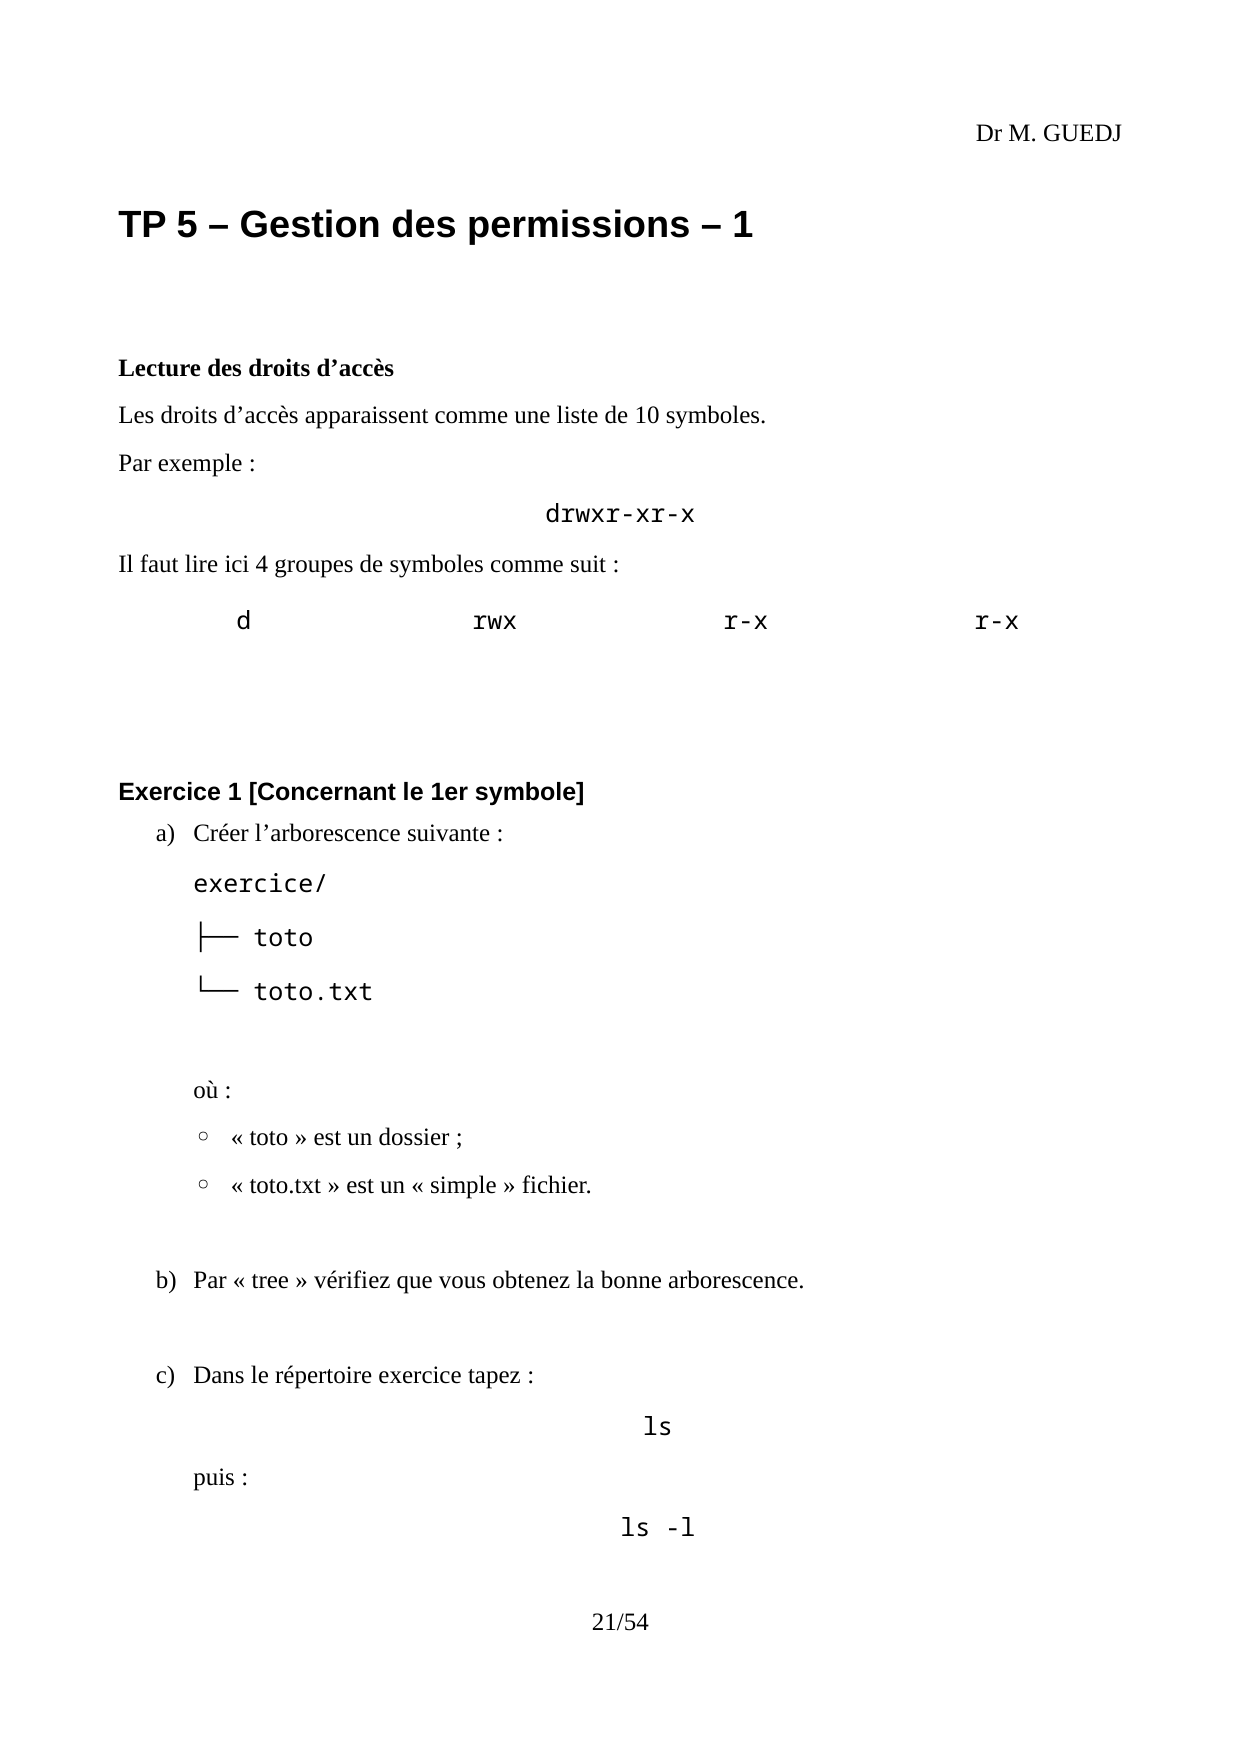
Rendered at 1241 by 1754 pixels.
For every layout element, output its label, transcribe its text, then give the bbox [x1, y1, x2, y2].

text Il faut lire ici 4 groupes de symboles comme suit : [118, 549, 1122, 578]
subtitle TP 5 – Gestion des permissions – 1 [118, 201, 1122, 245]
list « toto » est un dossier ; [193, 1122, 1122, 1151]
list « toto.txt » est un « simple » fichier. [193, 1170, 1122, 1199]
table_header r-x [620, 597, 871, 657]
list puis : [156, 1462, 1122, 1491]
text Exercice 1 [Concernant le 1er symbole] [118, 777, 1122, 806]
list ├── toto [156, 920, 1122, 954]
list └── toto.txt [156, 973, 1122, 1008]
list Par « tree » vérifiez que vous obtenez la bonne arborescence. [156, 1265, 1122, 1294]
table_header d [118, 597, 369, 657]
text Par exemple : [118, 448, 1122, 477]
list Créer l’arborescence suivante : [156, 818, 1122, 847]
text Les droits d’accès apparaissent comme une liste de 10 symboles. [118, 400, 1122, 429]
text drwxr-xr-x [118, 496, 1122, 529]
list Dans le répertoire exercice tapez : [156, 1361, 1122, 1389]
list ls -l [156, 1509, 1122, 1543]
list ls [156, 1408, 1122, 1442]
table_header rwx [369, 597, 620, 657]
list où : [156, 1075, 1122, 1104]
text Lecture des droits d’accès [118, 353, 1122, 381]
list exercice/ [156, 866, 1122, 900]
table_header r-x [871, 597, 1122, 657]
